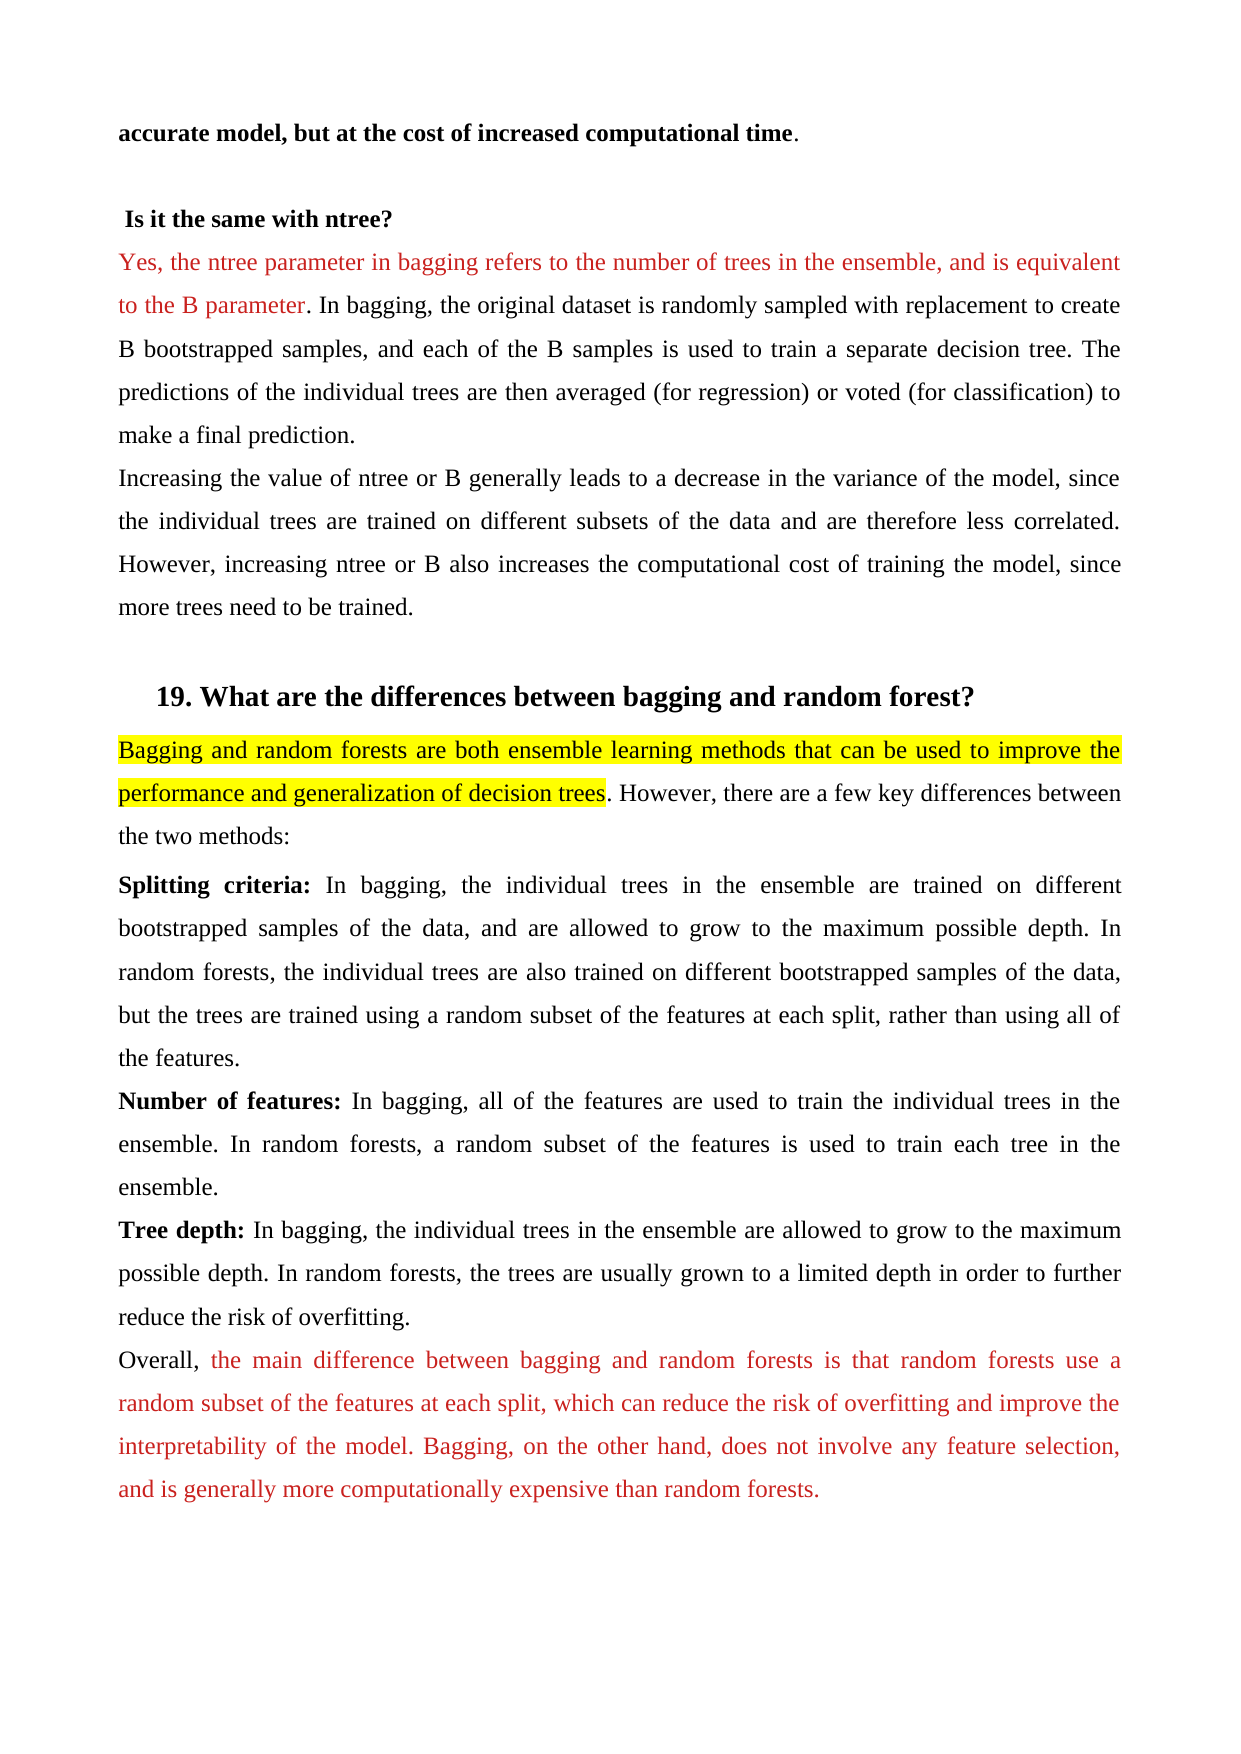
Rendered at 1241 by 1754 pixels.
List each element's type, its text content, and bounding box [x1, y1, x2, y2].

text Tree depth: In bagging, the individual trees in the ensemble are allowed to grow to the maximum possible depth. In random forests, the trees are usually grown to a limited depth in order to further reduce the risk of overfitting. [118, 1215, 1122, 1330]
list What are the differences between bagging and random forest? [156, 679, 1122, 712]
text Is it the same with ntree? [118, 204, 1122, 233]
text Bagging and random forests are both ensemble learning methods that can be used to improve the performance and generalization of decision trees. However, there are a few key differences between the two methods: [118, 735, 1122, 850]
text Increasing the value of ntree or B generally leads to a decrease in the variance of the model, since the individual trees are trained on different subsets of the data and are therefore less correlated. However, increasing ntree or B also increases the computational cost of training the model, since more trees need to be trained. [118, 463, 1122, 621]
text accurate model, but at the cost of increased computational time. [118, 118, 1122, 147]
text Overall, the main difference between bagging and random forests is that random forests use a random subset of the features at each split, which can reduce the risk of overfitting and improve the interpretability of the model. Bagging, on the other hand, does not involve any feature selection, and is generally more computationally expensive than random forests. [118, 1345, 1122, 1503]
text Splitting criteria: In bagging, the individual trees in the ensemble are trained on different bootstrapped samples of the data, and are allowed to grow to the maximum possible depth. In random forests, the individual trees are also trained on different bootstrapped samples of the data, but the trees are trained using a random subset of the features at each split, rather than using all of the features. [118, 870, 1122, 1072]
text Number of features: In bagging, all of the features are used to train the individual trees in the ensemble. In random forests, a random subset of the features is used to train each tree in the ensemble. [118, 1086, 1122, 1201]
text Yes, the ntree parameter in bagging refers to the number of trees in the ensemble, and is equivalent to the B parameter. In bagging, the original dataset is randomly sampled with replacement to create B bootstrapped samples, and each of the B samples is used to train a separate decision tree. The predictions of the individual trees are then averaged (for regression) or voted (for classification) to make a final prediction. [118, 247, 1122, 449]
